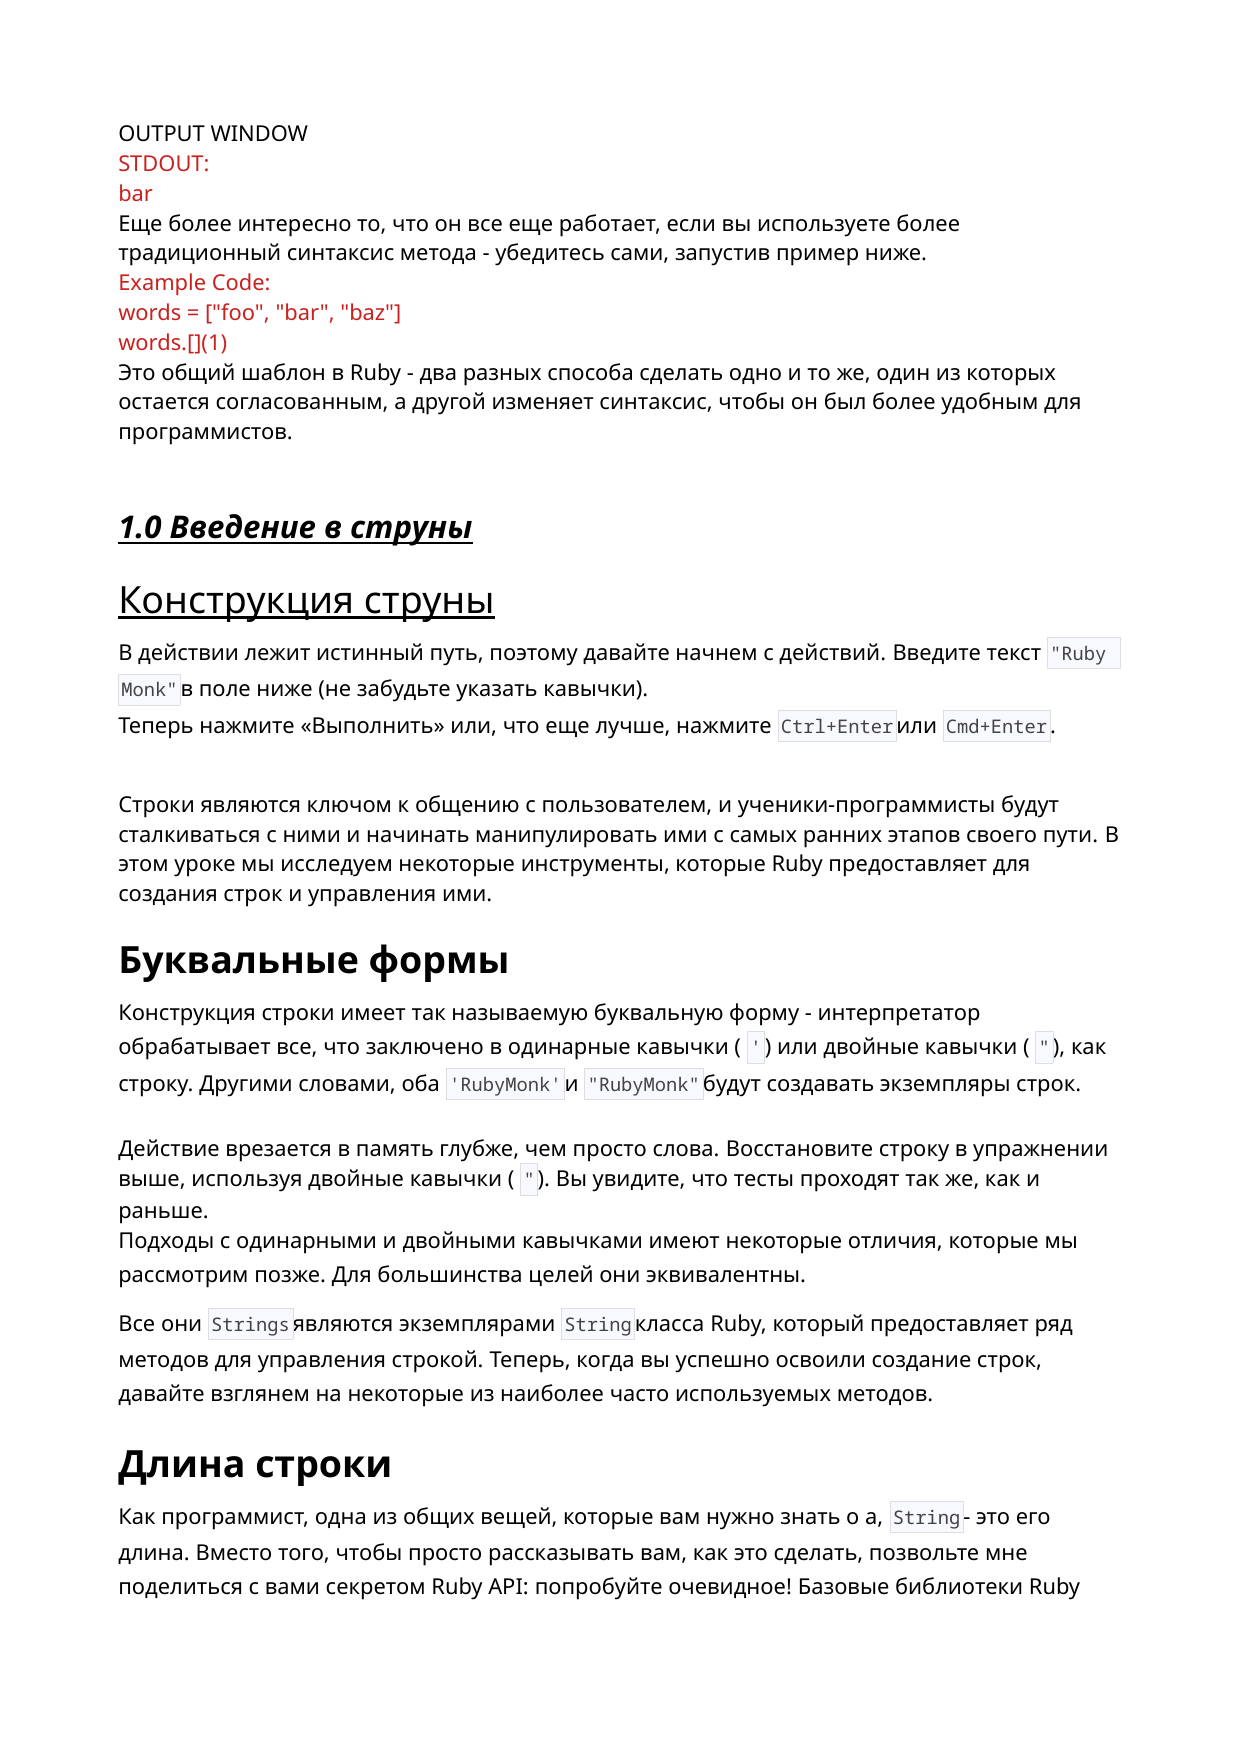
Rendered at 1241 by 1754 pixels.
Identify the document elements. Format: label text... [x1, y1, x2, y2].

text Это общий шаблон в Ruby - два разных способа сделать одно и то же, один из которых остается согласованным, а другой изменяет синтаксис, чтобы он был более удобным для программистов. [118, 356, 1122, 446]
text Теперь нажмите «Выполнить» или, что еще лучше, нажмите [118, 710, 778, 742]
text Example Code: [118, 267, 1122, 297]
text 1.0 Введение в струны [118, 505, 1122, 548]
text Конструкция строки имеет так называемую буквальную форму - интерпретатор обрабатывает все, что заключено в одинарные кавычки ( ') или двойные кавычки ( "), как строку. Другими словами, оба 'RubyMonk'и "RubyMonk"будут создавать экземпляры строк. [118, 997, 1122, 1099]
subtitle Конструкция струны [118, 573, 1122, 624]
text words = ["foo", "bar", "baz"] [118, 297, 1122, 327]
text OUTPUT WINDOW [118, 118, 1122, 148]
subtitle Длина строки [118, 1437, 1122, 1488]
text Строки являются ключом к общению с пользователем, и ученики-программисты будут сталкиваться с ними и начинать манипулировать ими с самых ранних этапов своего пути. В этом уроке мы исследуем некоторые инструменты, которые Ruby предоставляет для создания строк и управления ими. [118, 789, 1122, 908]
text bar [118, 178, 1122, 207]
text STDOUT: [118, 148, 1122, 178]
text words.[](1) [118, 327, 1122, 356]
text Cmd+Enter [944, 711, 1050, 741]
text Подходы с одинарными и двойными кавычками имеют некоторые отличия, которые мы рассмотрим позже. Для большинства целей они эквивалентны. [118, 1224, 1122, 1288]
subtitle Буквальные формы [118, 933, 1122, 984]
text Еще более интересно то, что он все еще работает, если вы используете более традиционный синтаксис метода - убедитесь сами, запустив пример ниже. [118, 207, 1122, 267]
text Как программист, одна из общих вещей, которые вам нужно знать о a, String- это его длина. Вместо того, чтобы просто рассказывать вам, как это сделать, позвольте мне поделиться с вами секретом Ruby API: попробуйте очевидное! Базовые библиотеки Ruby [118, 1501, 1122, 1601]
text Действие врезается в память глубже, чем просто слова. Восстановите строку в упражнении выше, используя двойные кавычки ( "). Вы увидите, что тесты проходят так же, как и раньше. [118, 1133, 1122, 1224]
text или [897, 710, 943, 742]
text . [1051, 710, 1122, 742]
text Все они Stringsявляются экземплярами Stringкласса Ruby, который предоставляет ряд методов для управления строкой. Теперь, когда вы успешно освоили создание строк, давайте взглянем на некоторые из наиболее часто используемых методов. [118, 1307, 1122, 1408]
text В действии лежит истинный путь, поэтому давайте начнем с действий. Введите текст "Ruby Monk"в поле ниже (не забудьте указать кавычки). [118, 637, 1122, 705]
text Ctrl+Enter [779, 711, 896, 741]
